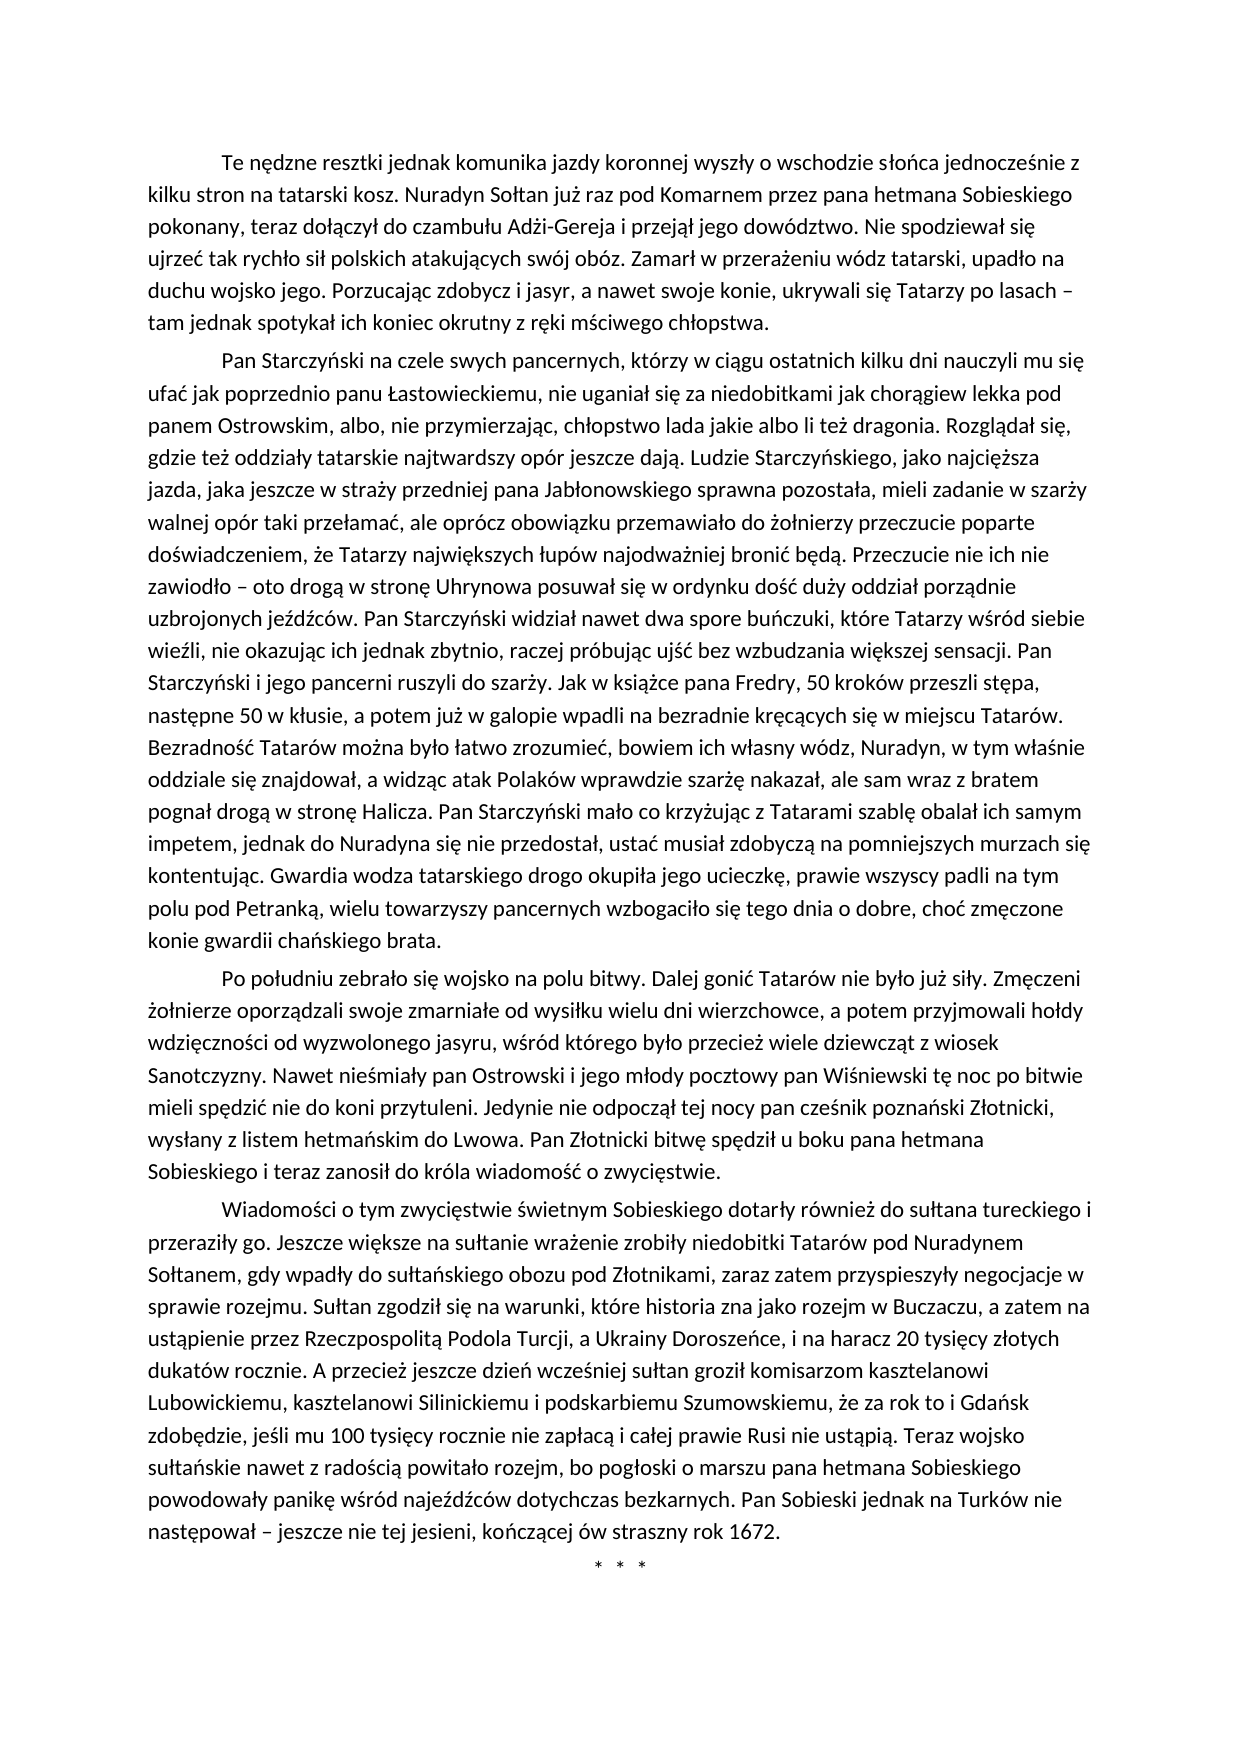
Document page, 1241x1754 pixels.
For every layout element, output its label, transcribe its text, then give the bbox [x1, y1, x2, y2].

text Po południu zebrało się wojsko na polu bitwy. Dalej gonić Tatarów nie było już siły. Zmęczeni żołnierze oporządzali swoje zmarniałe od wysiłku wielu dni wierzchowce, a potem przyjmowali hołdy wdzięczności od wyzwolonego jasyru, wśród którego było przecież wiele dziewcząt z wiosek Sanotczyzny. Nawet nieśmiały pan Ostrowski i jego młody pocztowy pan Wiśniewski tę noc po bitwie mieli spędzić nie do koni przytuleni. Jedynie nie odpoczął tej nocy pan cześnik poznański Złotnicki, wysłany z listem hetmańskim do Lwowa. Pan Złotnicki bitwę spędził u boku pana hetmana Sobieskiego i teraz zanosił do króla wiadomość o zwycięstwie. [148, 964, 1093, 1185]
text * * * [148, 1555, 1093, 1583]
text Wiadomości o tym zwycięstwie świetnym Sobieskiego dotarły również do sułtana tureckiego i przeraziły go. Jeszcze większe na sułtanie wrażenie zrobiły niedobitki Tatarów pod Nuradynem Sołtanem, gdy wpadły do sułtańskiego obozu pod Złotnikami, zaraz zatem przyspieszyły negocjacje w sprawie rozejmu. Sułtan zgodził się na warunki, które historia zna jako rozejm w Buczaczu, a zatem na ustąpienie przez Rzeczpospolitą Podola Turcji, a Ukrainy Doroszeńce, i na haracz 20 tysięcy złotych dukatów rocznie. A przecież jeszcze dzień wcześniej sułtan groził komisarzom kasztelanowi Lubowickiemu, kasztelanowi Silinickiemu i podskarbiemu Szumowskiemu, że za rok to i Gdańsk zdobędzie, jeśli mu 100 tysięcy rocznie nie zapłacą i całej prawie Rusi nie ustąpią. Teraz wojsko sułtańskie nawet z radością powitało rozejm, bo pogłoski o marszu pana hetmana Sobieskiego powodowały panikę wśród najeźdźców dotychczas bezkarnych. Pan Sobieski jednak na Turków nie następował – jeszcze nie tej jesieni, kończącej ów straszny rok 1672. [148, 1195, 1093, 1545]
text Te nędzne resztki jednak komunika jazdy koronnej wyszły o wschodzie słońca jednocześnie z kilku stron na tatarski kosz. Nuradyn Sołtan już raz pod Komarnem przez pana hetmana Sobieskiego pokonany, teraz dołączył do czambułu Adżi-Gereja i przejął jego dowództwo. Nie spodziewał się ujrzeć tak rychło sił polskich atakujących swój obóz. Zamarł w przerażeniu wódz tatarski, upadło na duchu wojsko jego. Porzucając zdobycz i jasyr, a nawet swoje konie, ukrywali się Tatarzy po lasach – tam jednak spotykał ich koniec okrutny z ręki mściwego chłopstwa. [148, 148, 1093, 337]
text Pan Starczyński na czele swych pancernych, którzy w ciągu ostatnich kilku dni nauczyli mu się ufać jak poprzednio panu Łastowieckiemu, nie uganiał się za niedobitkami jak chorągiew lekka pod panem Ostrowskim, albo, nie przymierzając, chłopstwo lada jakie albo li też dragonia. Rozglądał się, gdzie też oddziały tatarskie najtwardszy opór jeszcze dają. Ludzie Starczyńskiego, jako najcięższa jazda, jaka jeszcze w straży przedniej pana Jabłonowskiego sprawna pozostała, mieli zadanie w szarży walnej opór taki przełamać, ale oprócz obowiązku przemawiało do żołnierzy przeczucie poparte doświadczeniem, że Tatarzy największych łupów najodważniej bronić będą. Przeczucie nie ich nie zawiodło – oto drogą w stronę Uhrynowa posuwał się w ordynku dość duży oddział porządnie uzbrojonych jeźdźców. Pan Starczyński widział nawet dwa spore buńczuki, które Tatarzy wśród siebie wieźli, nie okazując ich jednak zbytnio, raczej próbując ujść bez wzbudzania większej sensacji. Pan Starczyński i jego pancerni ruszyli do szarży. Jak w książce pana Fredry, 50 kroków przeszli stępa, następne 50 w kłusie, a potem już w galopie wpadli na bezradnie kręcących się w miejscu Tatarów. Bezradność Tatarów można było łatwo zrozumieć, bowiem ich własny wódz, Nuradyn, w tym właśnie oddziale się znajdował, a widząc atak Polaków wprawdzie szarżę nakazał, ale sam wraz z bratem pognał drogą w stronę Halicza. Pan Starczyński mało co krzyżując z Tatarami szablę obalał ich samym impetem, jednak do Nuradyna się nie przedostał, ustać musiał zdobyczą na pomniejszych murzach się kontentując. Gwardia wodza tatarskiego drogo okupiła jego ucieczkę, prawie wszyscy padli na tym polu pod Petranką, wielu towarzyszy pancernych wzbogaciło się tego dnia o dobre, choć zmęczone konie gwardii chańskiego brata. [148, 347, 1093, 954]
